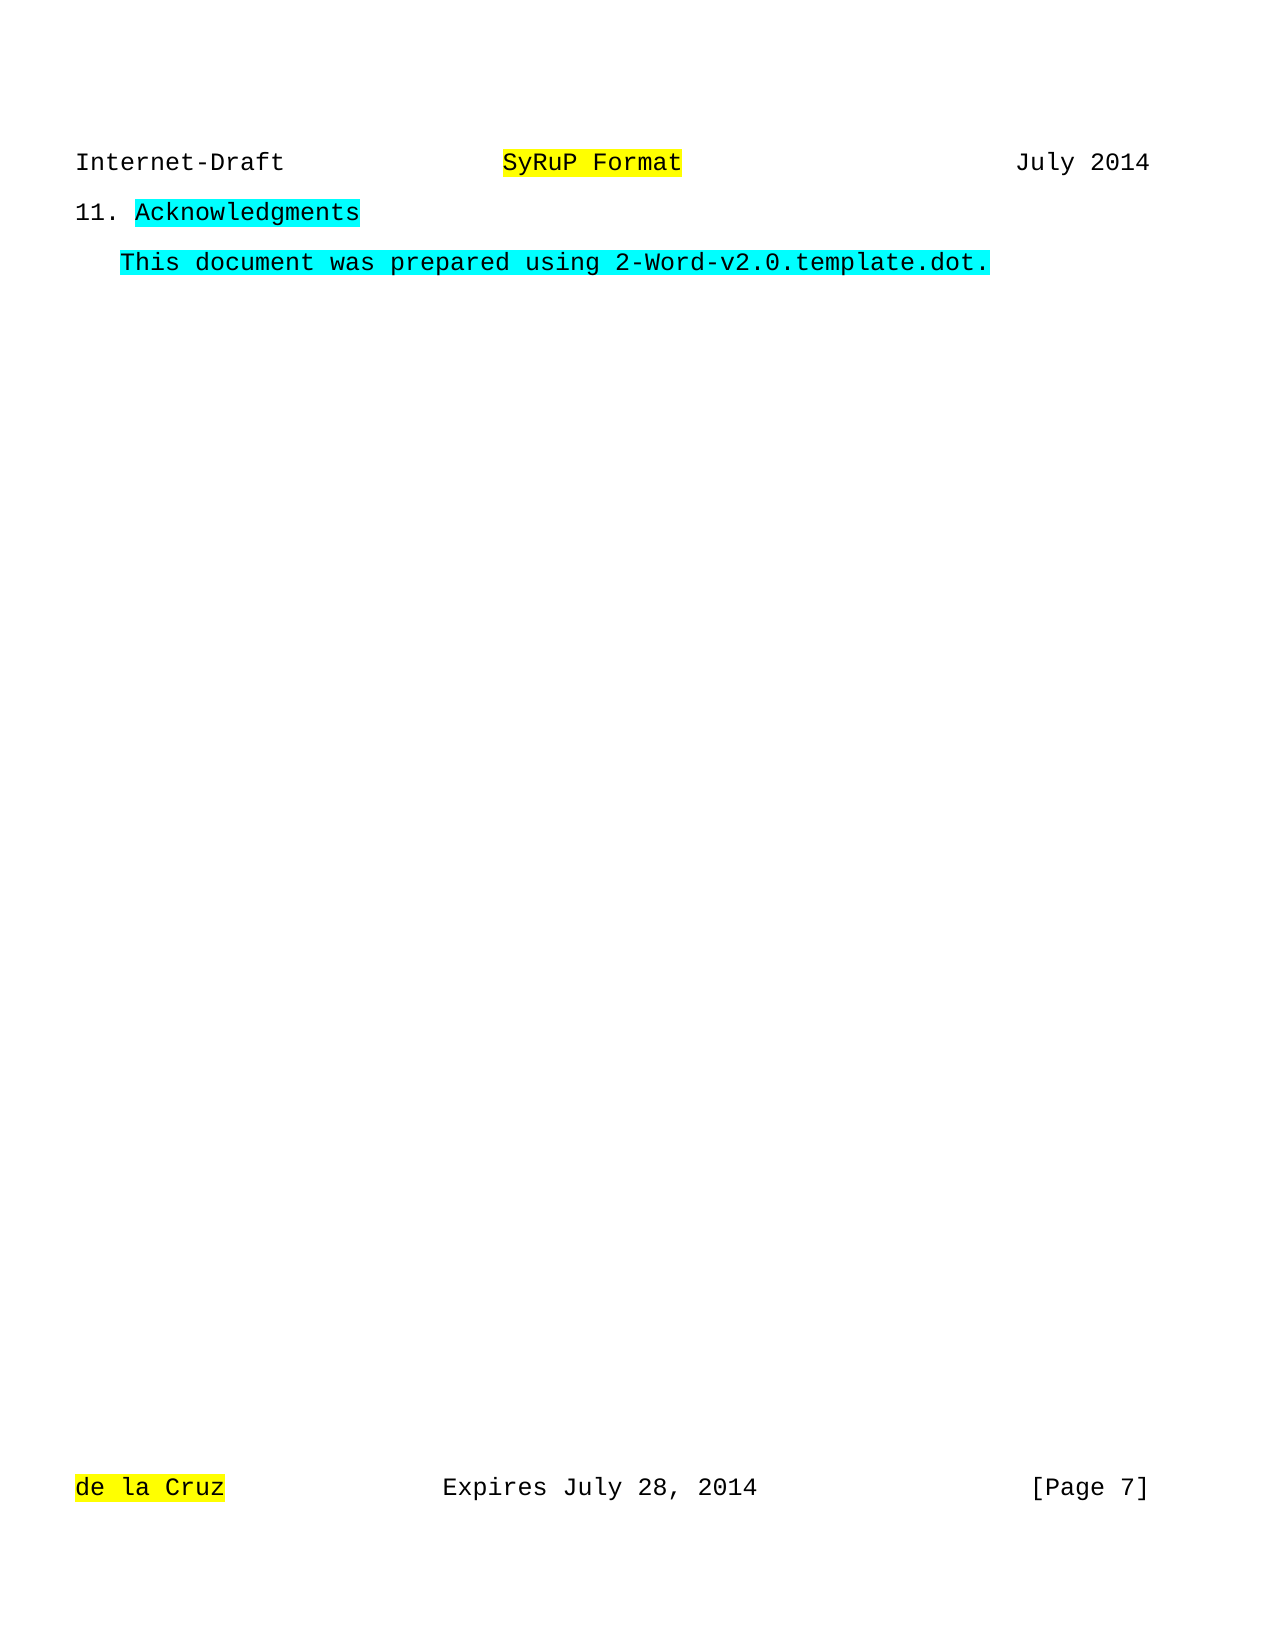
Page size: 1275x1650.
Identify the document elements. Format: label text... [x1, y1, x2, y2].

subtitle Acknowledgments [75, 200, 1155, 225]
text This document was prepared using 2-Word-v2.0.template.dot. [120, 250, 1155, 275]
